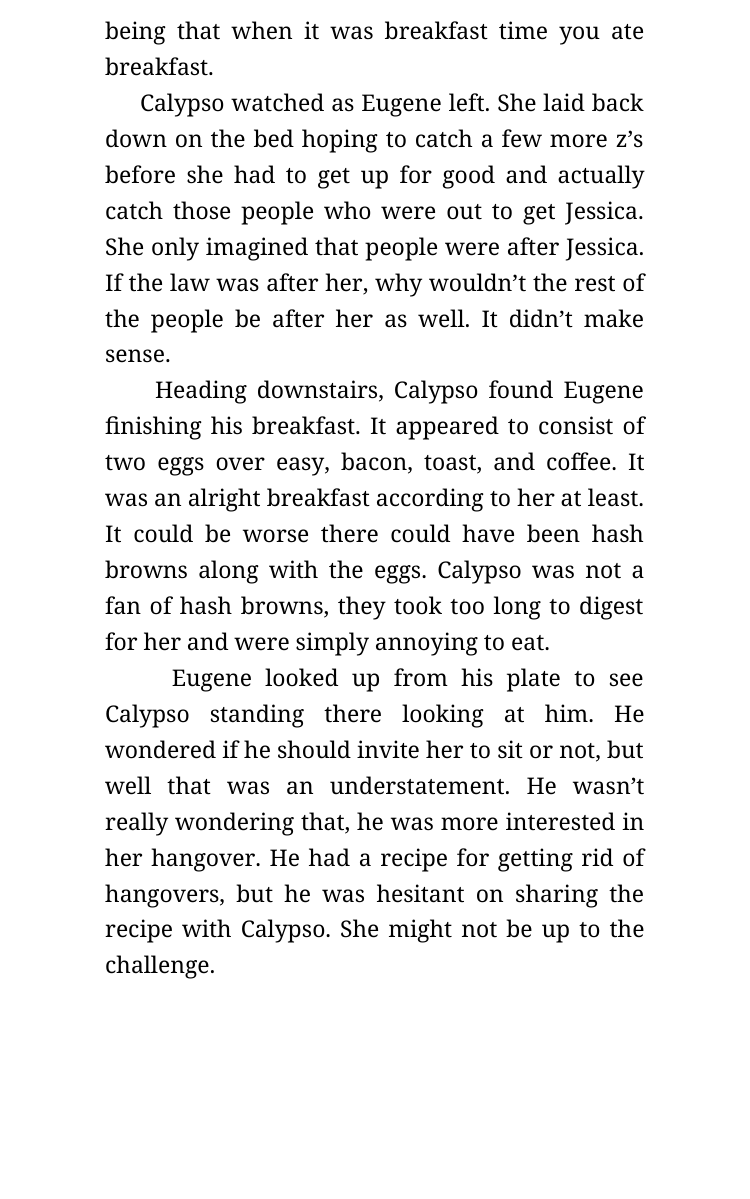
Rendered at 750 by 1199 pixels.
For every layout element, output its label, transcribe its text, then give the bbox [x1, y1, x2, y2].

text being that when it was breakfast time you ate breakfast. [105, 15, 645, 82]
text Heading downstairs, Calypso found Eugene finishing his breakfast. It appeared to consist of two eggs over easy, bacon, toast, and coffee. It was an alright breakfast according to her at least. It could be worse there could have been hash browns along with the eggs. Calypso was not a fan of hash browns, they took too long to digest for her and were simply annoying to eat. [105, 374, 645, 657]
text Eugene looked up from his plate to see Calypso standing there looking at him. He wondered if he should invite her to sit or not, but well that was an understatement. He wasn’t really wondering that, he was more interested in her hangover. He had a recipe for getting rid of hangovers, but he was hesitant on sharing the recipe with Calypso. She might not be up to the challenge. [105, 662, 645, 981]
text Calypso watched as Eugene left. She laid back down on the bed hoping to catch a few more z’s before she had to get up for good and actually catch those people who were out to get Jessica. She only imagined that people were after Jessica. If the law was after her, why wouldn’t the rest of the people be after her as well. It didn’t make sense. [105, 87, 645, 370]
